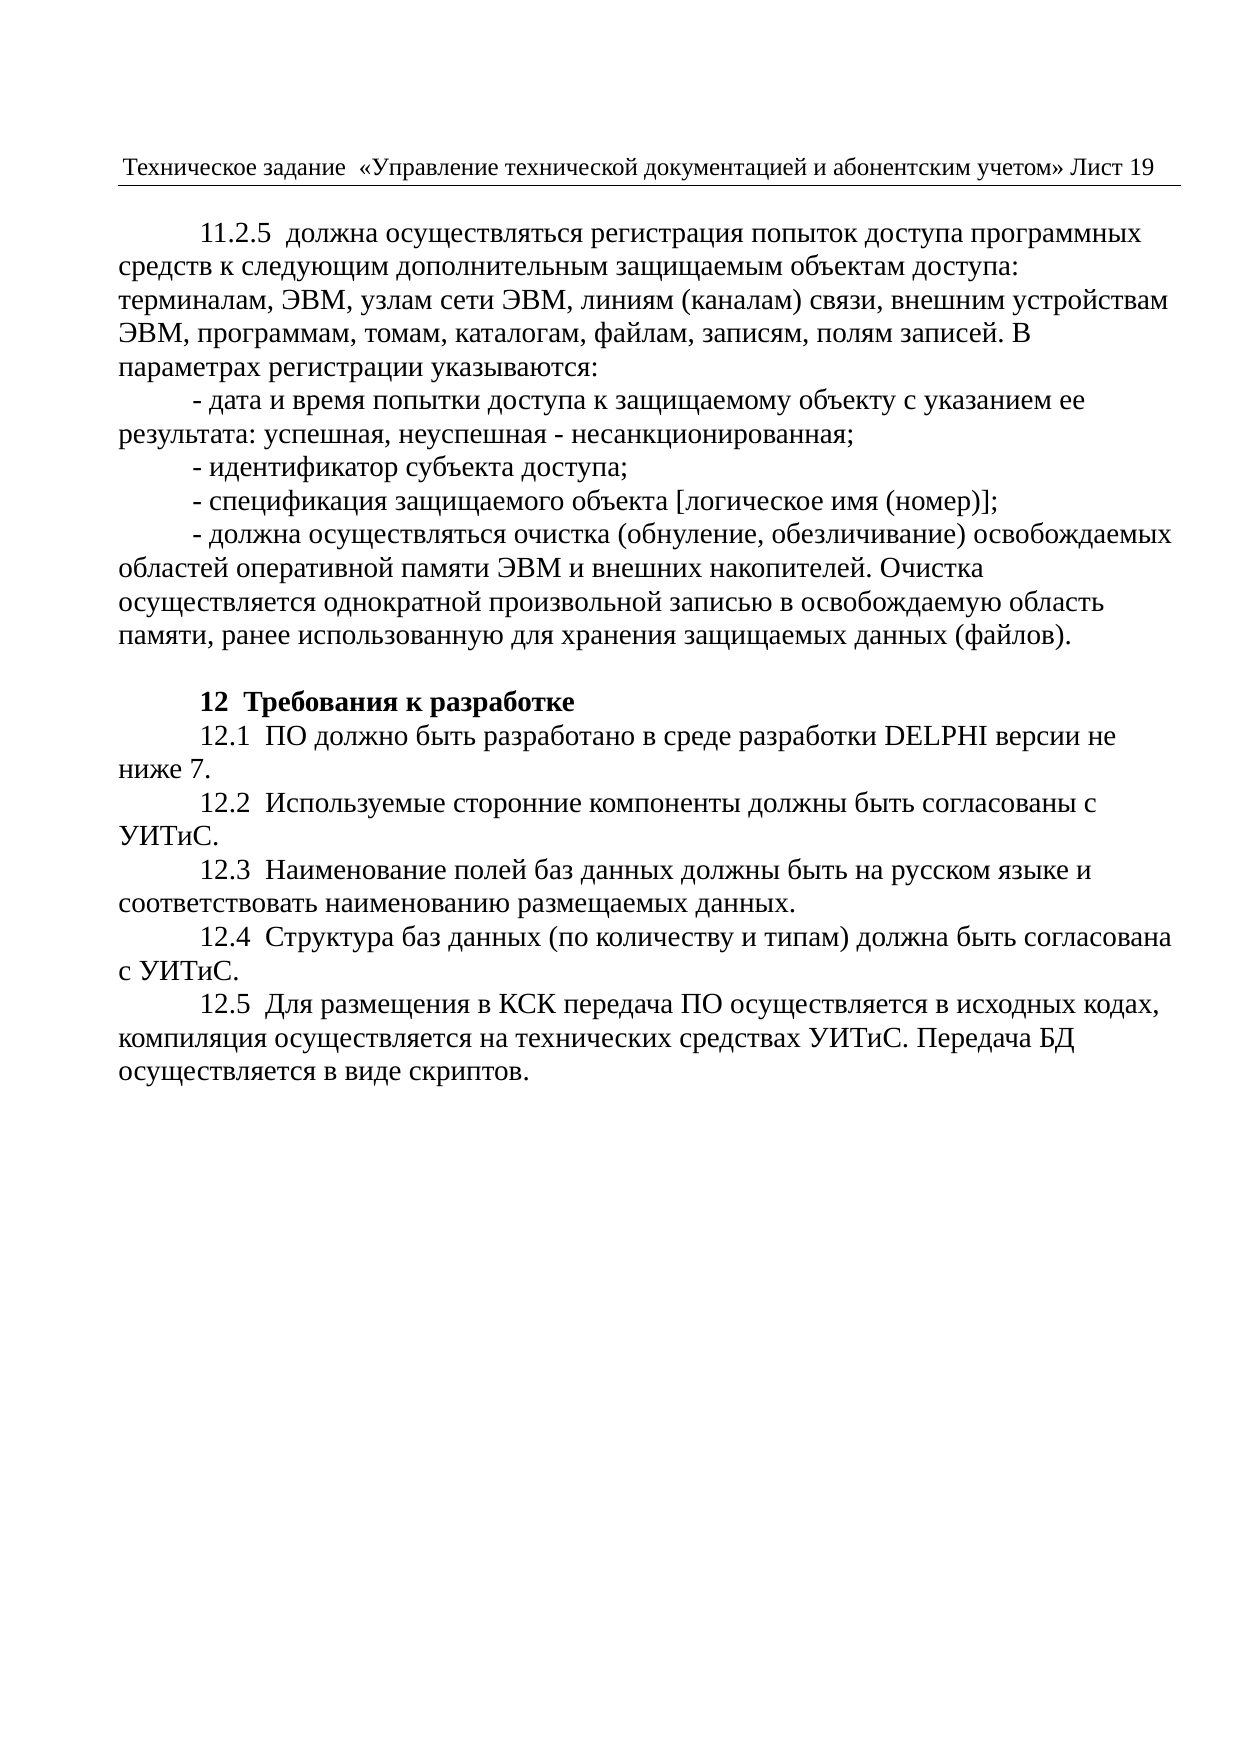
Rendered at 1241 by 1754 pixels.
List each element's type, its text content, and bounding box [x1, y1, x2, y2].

list Для размещения в КСК передача ПО осуществляется в исходных кодах, компиляция осуществляется на технических средствах УИТиС. Передача БД осуществляется в виде скриптов. [118, 986, 1181, 1087]
list Требования к разработке [118, 684, 1181, 718]
list Структура баз данных (по количеству и типам) должна быть согласована с УИТиС. [118, 919, 1181, 986]
list дата и время попытки доступа к защищаемому объекту с указанием ее результата: успешная, неуспешная - несанкционированная; [118, 382, 1181, 449]
list Используемые сторонние компоненты должны быть согласованы с УИТиС. [118, 785, 1181, 852]
list должна осуществляться регистрация попыток доступа программных средств к следующим дополнительным защищаемым объектам доступа: терминалам, ЭВМ, узлам сети ЭВМ, линиям (каналам) связи, внешним устройствам ЭВМ, программам, томам, каталогам, файлам, записям, полям записей. В параметрах регистрации указываются: [118, 215, 1181, 382]
list ПО должно быть разработано в среде разработки DELPHI версии не ниже 7. [118, 718, 1181, 785]
list Наименование полей баз данных должны быть на русском языке и соответствовать наименованию размещаемых данных. [118, 852, 1181, 919]
list идентификатор субъекта доступа; [118, 449, 1181, 483]
list спецификация защищаемого объекта [логическое имя (номер)]; [118, 483, 1181, 517]
list должна осуществляться очистка (обнуление, обезличивание) освобождаемых областей оперативной памяти ЭВМ и внешних накопителей. Очистка осуществляется однократной произвольной записью в освобождаемую область памяти, ранее использованную для хранения защищаемых данных (файлов). [118, 517, 1181, 684]
